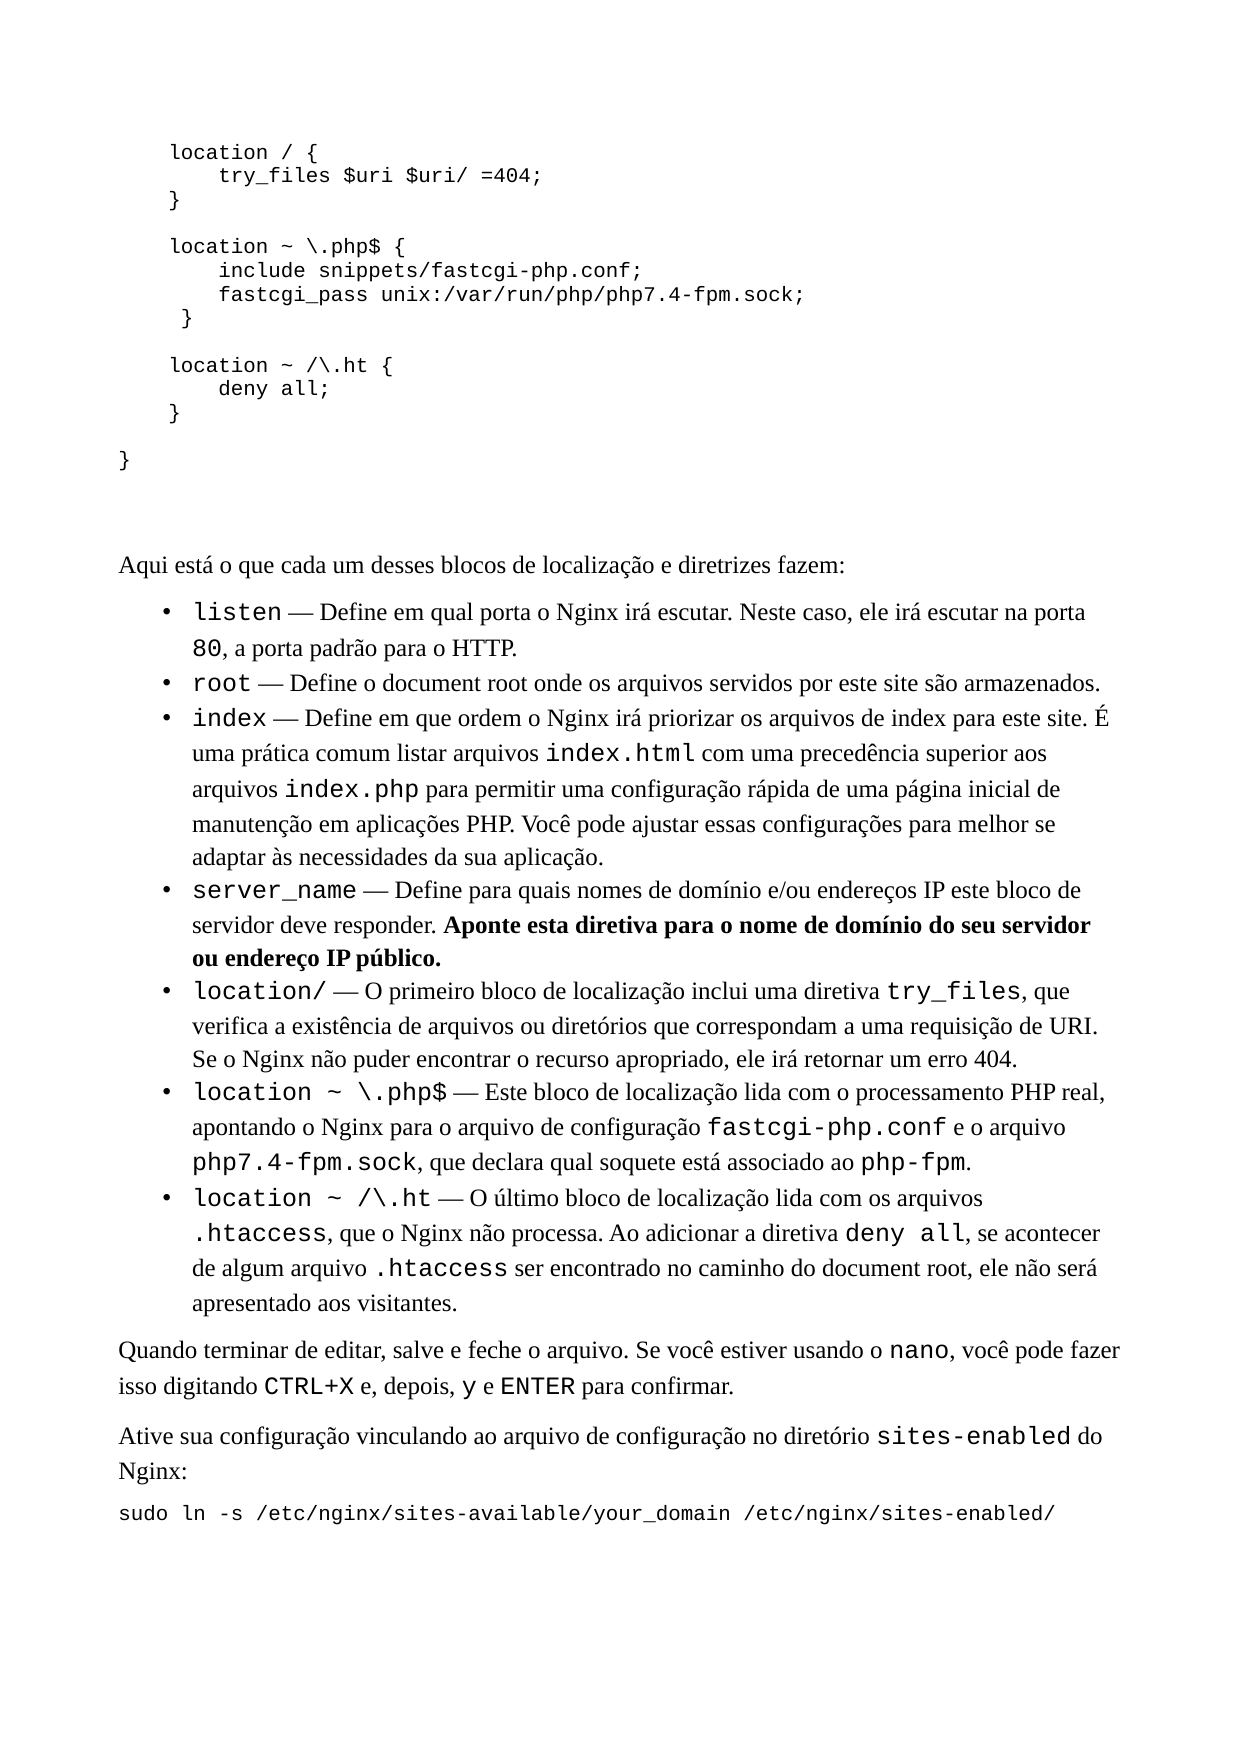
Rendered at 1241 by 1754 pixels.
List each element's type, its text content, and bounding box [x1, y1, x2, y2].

list root — Define o document root onde os arquivos servidos por este site são armazenados. [162, 668, 1122, 699]
text } [118, 402, 1122, 426]
text location ~ \.php$ { [118, 236, 1122, 260]
text fastcgi_pass unix:/var/run/php/php7.4-fpm.sock; [118, 284, 1122, 307]
text Aqui está o que cada um desses blocos de localização e diretrizes fazem: [118, 550, 1122, 579]
text deny all; [118, 378, 1122, 402]
text } [118, 449, 1122, 473]
text location / { [118, 142, 1122, 165]
list location ~ /\.ht — O último bloco de localização lida com os arquivos .htaccess, que o Nginx não processa. Ao adicionar a diretiva deny all, se acontecer de algum arquivo .htaccess ser encontrado no caminho do document root, ele não será apresentado aos visitantes. [162, 1183, 1122, 1317]
list location/ — O primeiro bloco de localização inclui uma diretiva try_files, que verifica a existência de arquivos ou diretórios que correspondam a uma requisição de URI. Se o Nginx não puder encontrar o recurso apropriado, ele irá retornar um erro 404. [162, 976, 1122, 1073]
text } [118, 189, 1122, 213]
text include snippets/fastcgi-php.conf; [118, 260, 1122, 284]
text location ~ /\.ht { [118, 354, 1122, 378]
list index — Define em que ordem o Nginx irá priorizar os arquivos de index para este site. É uma prática comum listar arquivos index.html com uma precedência superior aos arquivos index.php para permitir uma configuração rápida de uma página inicial de manutenção em aplicações PHP. Você pode ajustar essas configurações para melhor se adaptar às necessidades da sua aplicação. [162, 703, 1122, 871]
text } [118, 307, 1122, 331]
list server_name — Define para quais nomes de domínio e/ou endereços IP este bloco de servidor deve responder. Aponte esta diretiva para o nome de domínio do seu servidor ou endereço IP público. [162, 875, 1122, 972]
list listen — Define em qual porta o Nginx irá escutar. Neste caso, ele irá escutar na porta 80, a porta padrão para o HTTP. [162, 597, 1122, 663]
text try_files $uri $uri/ =404; [118, 165, 1122, 189]
text sudo ln -s /etc/nginx/sites-available/your_domain /etc/nginx/sites-enabled/ [118, 1503, 1122, 1527]
text Ative sua configuração vinculando ao arquivo de configuração no diretório sites-enabled do Nginx: [118, 1421, 1122, 1484]
list location ~ \.php$ — Este bloco de localização lida com o processamento PHP real, apontando o Nginx para o arquivo de configuração fastcgi-php.conf e o arquivo php7.4-fpm.sock, que declara qual soquete está associado ao php-fpm. [162, 1077, 1122, 1178]
text Quando terminar de editar, salve e feche o arquivo. Se você estiver usando o nano, você pode fazer isso digitando CTRL+X e, depois, y e ENTER para confirmar. [118, 1336, 1122, 1402]
